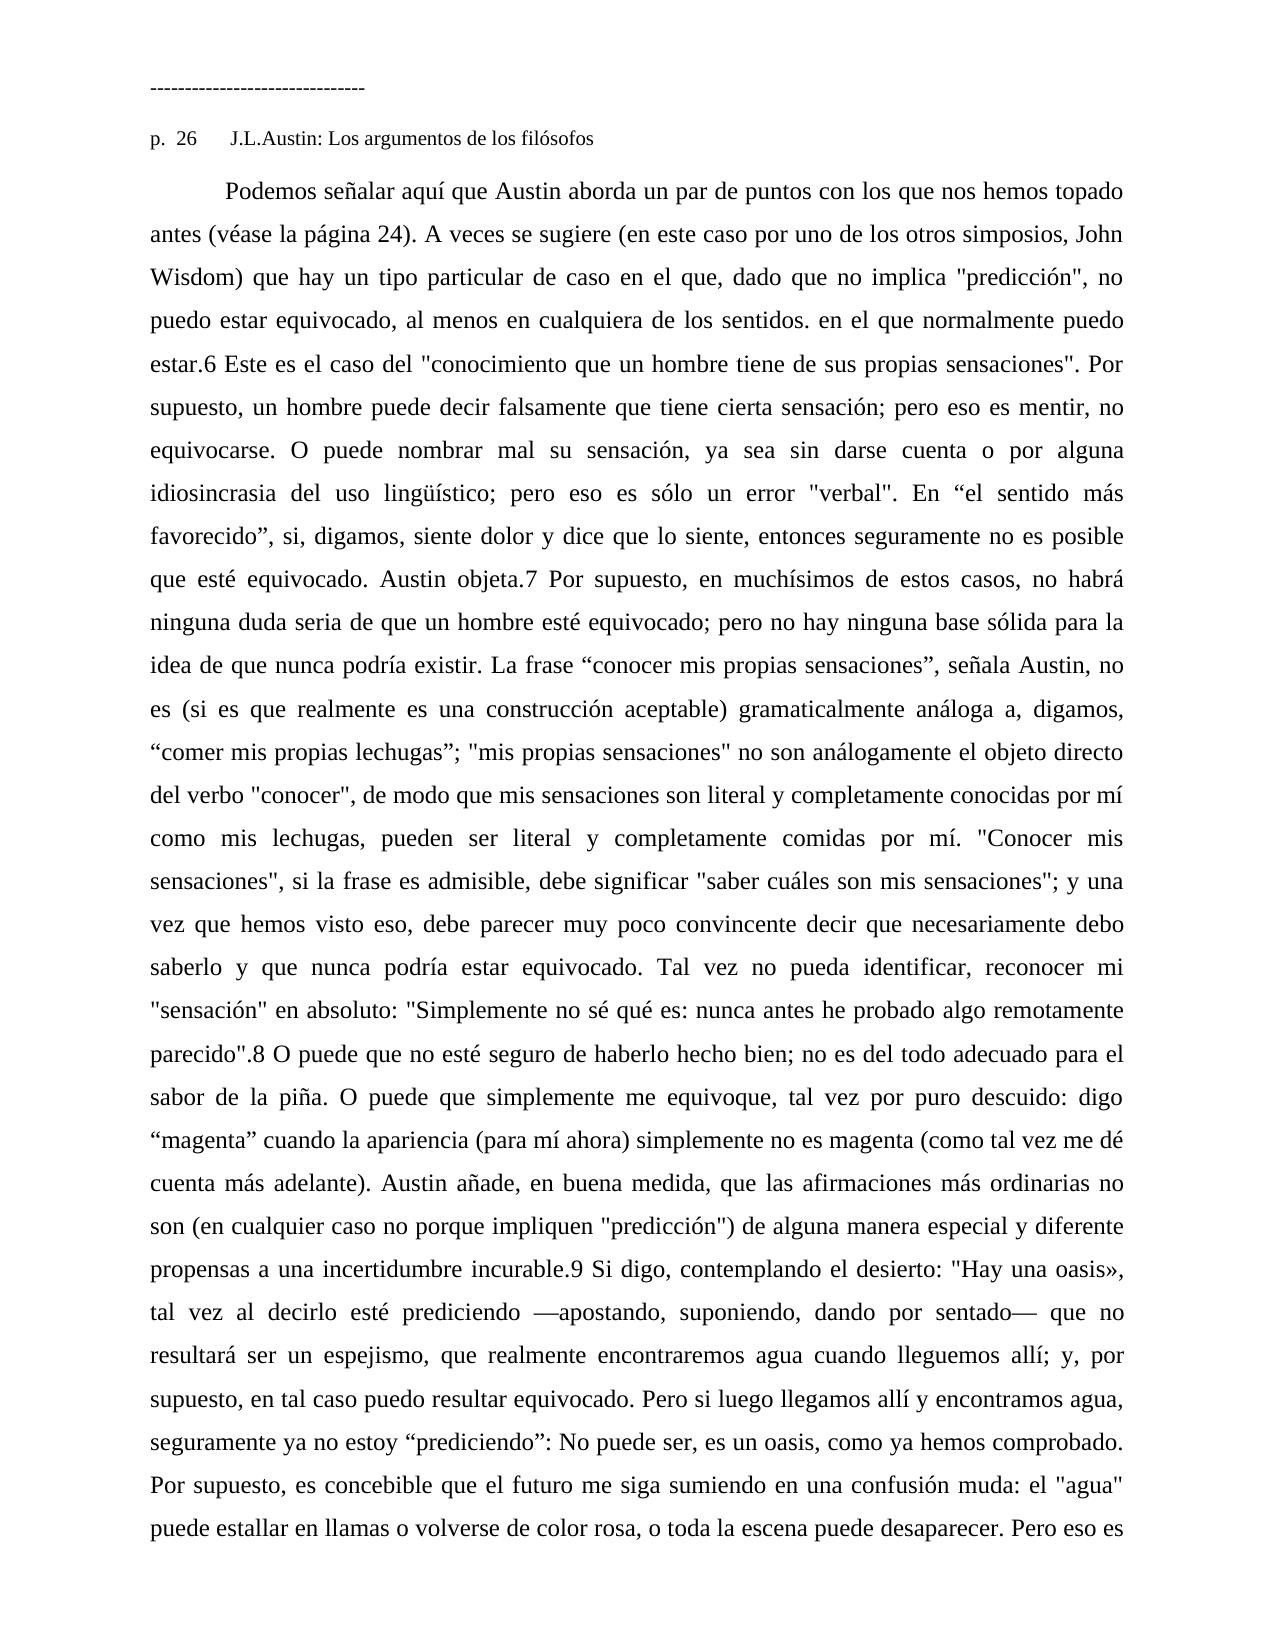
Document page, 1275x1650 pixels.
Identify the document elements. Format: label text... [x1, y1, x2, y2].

text Podemos señalar aquí que Austin aborda un par de puntos con los que nos hemos topado antes (véase la página 24). A veces se sugiere (en este caso por uno de los otros simposios, John Wisdom) que hay un tipo particular de caso en el que, dado que no implica "predicción", no puedo estar equivocado, al menos en cualquiera de los sentidos. en el que normalmente puedo estar.6 Este es el caso del "conocimiento que un hombre tiene de sus propias sensaciones". Por supuesto, un hombre puede decir falsamente que tiene cierta sensación; pero eso es mentir, no equivocarse. O puede nombrar mal su sensación, ya sea sin darse cuenta o por alguna idiosincrasia del uso lingüístico; pero eso es sólo un error "verbal". En “el sentido más favorecido”, si, digamos, siente dolor y dice que lo siente, entonces seguramente no es posible que esté equivocado. Austin objeta.7 Por supuesto, en muchísimos de estos casos, no habrá ninguna duda seria de que un hombre esté equivocado; pero no hay ninguna base sólida para la idea de que nunca podría existir. La frase “conocer mis propias sensaciones”, señala Austin, no es (si es que realmente es una construcción aceptable) gramaticalmente análoga a, digamos, “comer mis propias lechugas”; "mis propias sensaciones" no son análogamente el objeto directo del verbo "conocer", de modo que mis sensaciones son literal y completamente conocidas por mí como mis lechugas, pueden ser literal y completamente comidas por mí. "Conocer mis sensaciones", si la frase es admisible, debe significar "saber cuáles son mis sensaciones"; y una vez que hemos visto eso, debe parecer muy poco convincente decir que necesariamente debo saberlo y que nunca podría estar equivocado. Tal vez no pueda identificar, reconocer mi "sensación" en absoluto: "Simplemente no sé qué es: nunca antes he probado algo remotamente parecido".8 O puede que no esté seguro de haberlo hecho bien; no es del todo adecuado para el sabor de la piña. O puede que simplemente me equivoque, tal vez por puro descuido: digo “magenta” cuando la apariencia (para mí ahora) simplemente no es magenta (como tal vez me dé cuenta más adelante). Austin añade, en buena medida, que las afirmaciones más ordinarias no son (en cualquier caso no porque impliquen "predicción") de alguna manera especial y diferente propensas a una incertidumbre incurable.9 Si digo, contemplando el desierto: "Hay una oasis», tal vez al decirlo esté prediciendo —apostando, suponiendo, dando por sentado— que no resultará ser un espejismo, que realmente encontraremos agua cuando lleguemos allí; y, por supuesto, en tal caso puedo resultar equivocado. Pero si luego llegamos allí y encontramos agua, seguramente ya no estoy “prediciendo”: No puede ser, es un oasis, como ya hemos comprobado. Por supuesto, es concebible que el futuro me siga sumiendo en una confusión muda: el "agua" puede estallar en llamas o volverse de color rosa, o toda la escena puede desaparecer. Pero eso es [150, 176, 1125, 1542]
text ------------------------------- [150, 75, 1125, 99]
text p. 26 J.L.Austin: Los argumentos de los filósofos [150, 126, 1125, 150]
